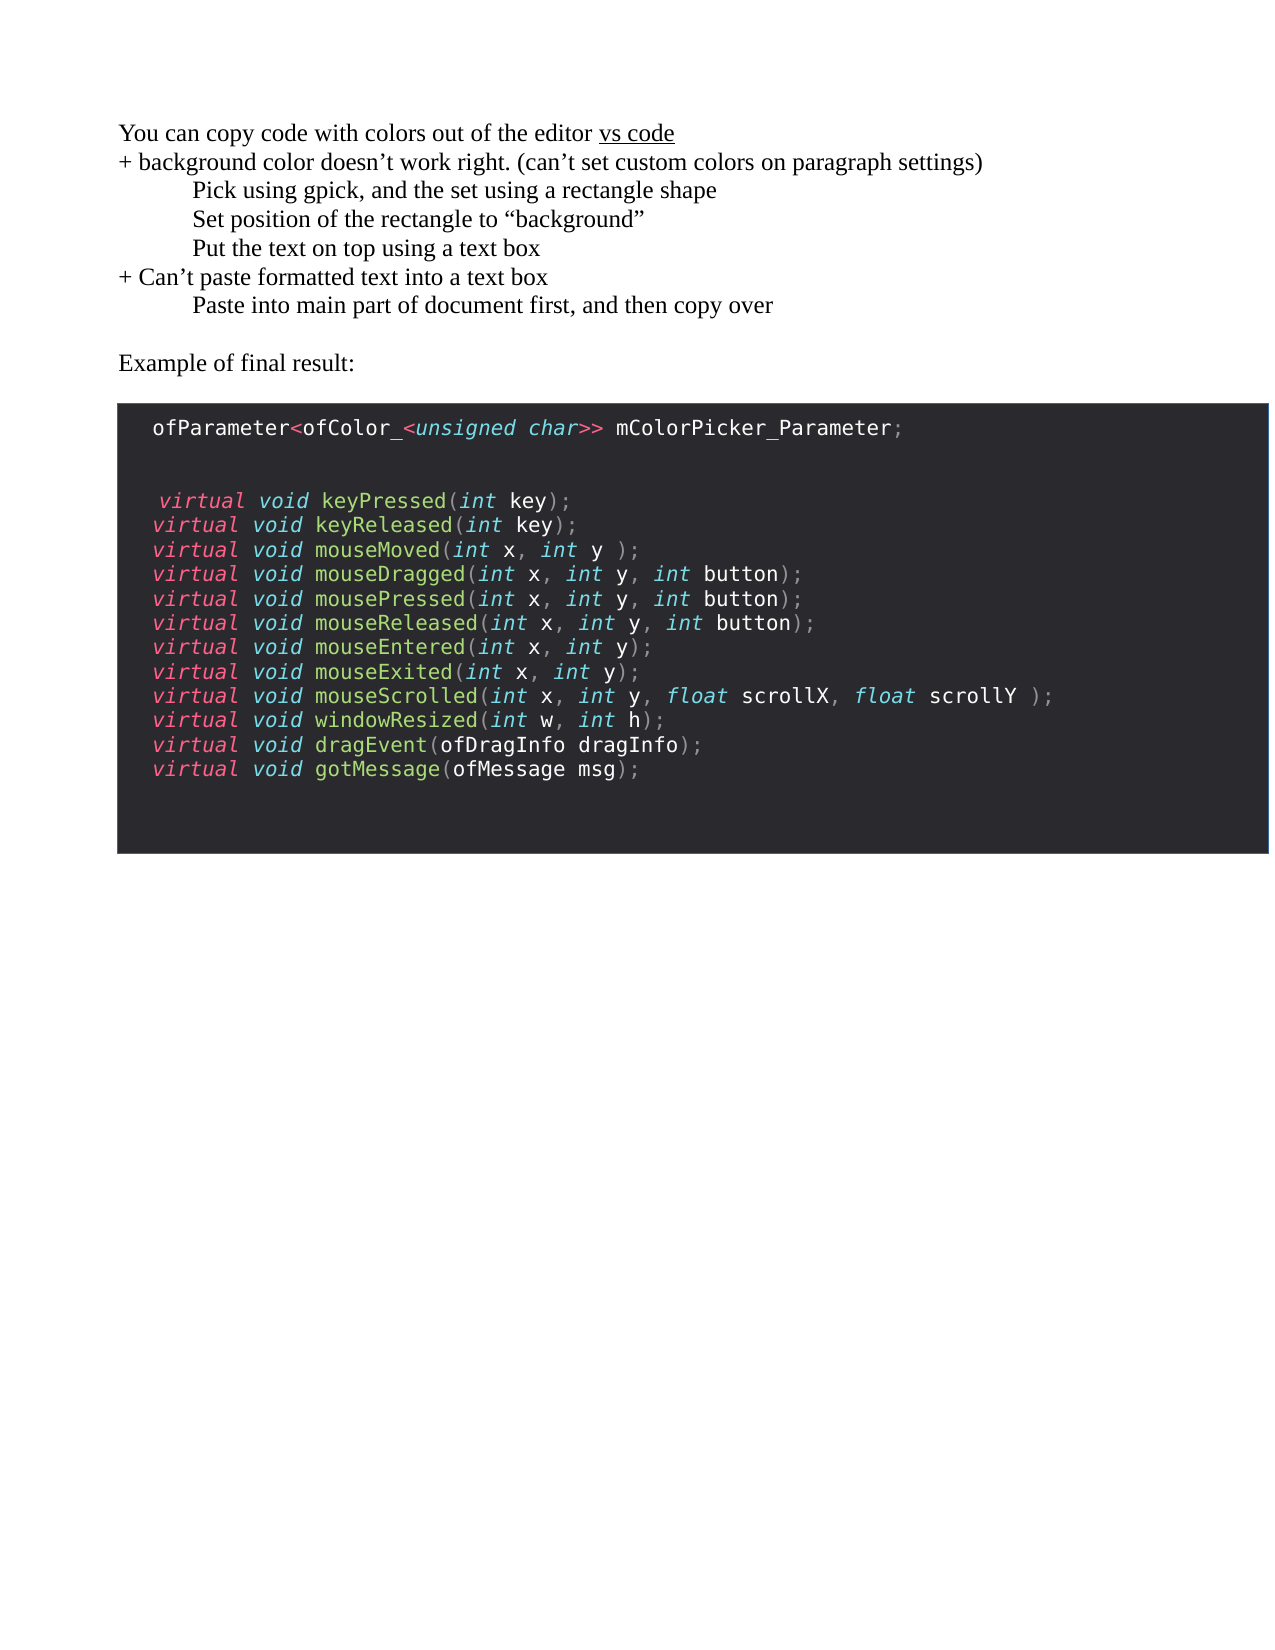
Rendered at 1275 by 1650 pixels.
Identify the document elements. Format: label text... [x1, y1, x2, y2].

text You can copy code with colors out of the editor vs code [118, 118, 1157, 147]
text Example of final result: [118, 348, 1157, 377]
text Set position of the rectangle to “background” Put the text on top using a text box [118, 204, 1157, 262]
text + background color doesn’t work right. (can’t set custom colors on paragraph settings) Pick using gpick, and the set using a rectangle shape [118, 147, 1157, 204]
text Paste into main part of document first, and then copy over [118, 291, 1157, 319]
text + Can’t paste formatted text into a text box [118, 262, 1157, 291]
